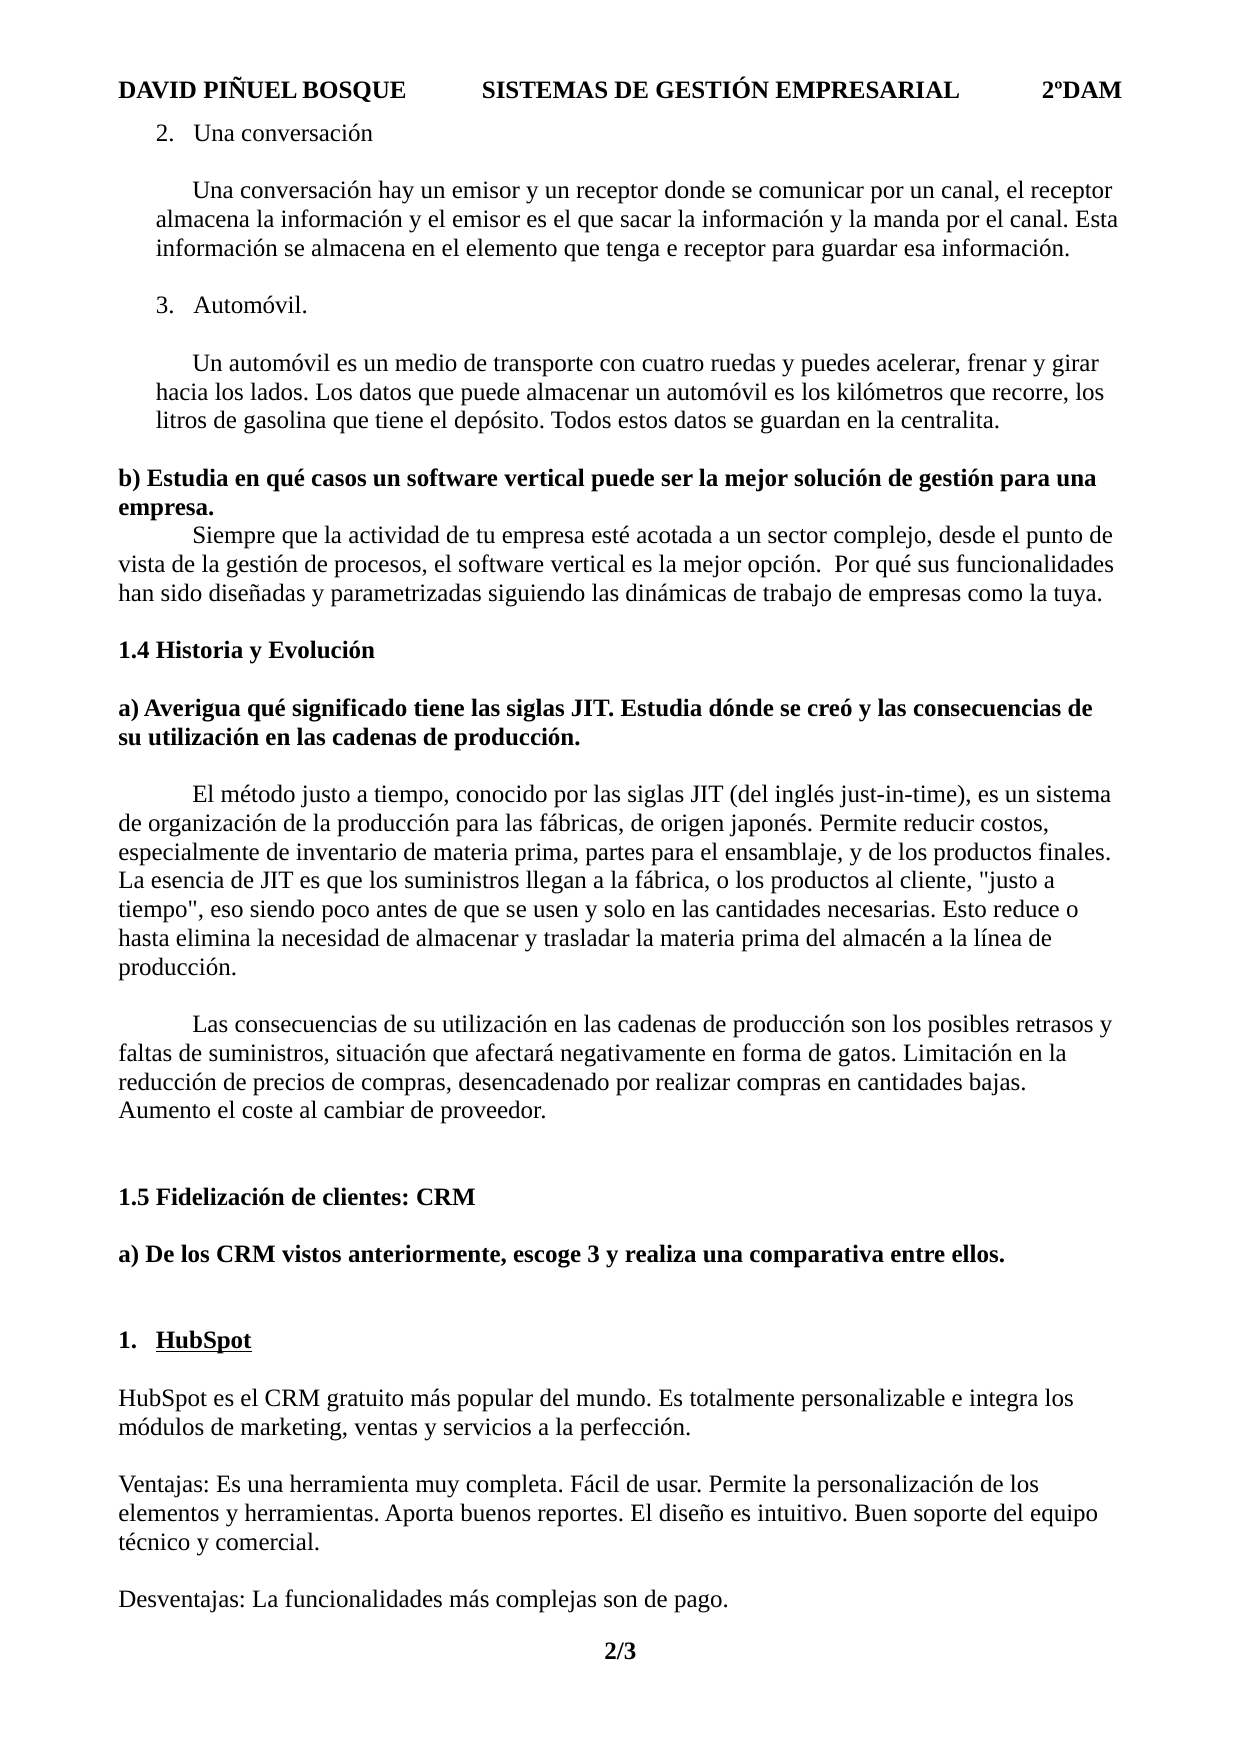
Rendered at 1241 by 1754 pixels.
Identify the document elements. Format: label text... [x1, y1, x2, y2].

text 1.4 Historia y Evolución [118, 636, 1122, 664]
text 1.5 Fidelización de clientes: CRM [118, 1182, 1122, 1211]
text Un automóvil es un medio de transporte con cuatro ruedas y puedes acelerar, frenar y girar hacia los lados. Los datos que puede almacenar un automóvil es los kilómetros que recorre, los litros de gasolina que tiene el depósito. Todos estos datos se guardan en la centralita. [156, 348, 1122, 434]
text Siempre que la actividad de tu empresa esté acotada a un sector complejo, desde el punto de vista de la gestión de procesos, el software vertical es la mejor opción. Por qué sus funcionalidades han sido diseñadas y parametrizadas siguiendo las dinámicas de trabajo de empresas como la tuya. [118, 521, 1122, 607]
text a) De los CRM vistos anteriormente, escoge 3 y realiza una comparativa entre ellos. [118, 1239, 1122, 1268]
text El método justo a tiempo, conocido por las siglas JIT (del inglés just-in-time), es un sistema de organización de la producción para las fábricas, de origen japonés. Permite reducir costos, especialmente de inventario de materia prima, partes para el ensamblaje, y de los productos finales. La esencia de JIT es que los suministros llegan a la fábrica, o los productos al cliente, "justo a tiempo", eso siendo poco antes de que se usen y solo en las cantidades necesarias. Esto reduce o hasta elimina la necesidad de almacenar y trasladar la materia prima del almacén a la línea de producción. [118, 779, 1122, 981]
text b) Estudia en qué casos un software vertical puede ser la mejor solución de gestión para una empresa. [118, 463, 1122, 521]
list Una conversación [156, 118, 1122, 147]
text 1. HubSpot [118, 1326, 1122, 1354]
text Una conversación hay un emisor y un receptor donde se comunicar por un canal, el receptor almacena la información y el emisor es el que sacar la información y la manda por el canal. Esta información se almacena en el elemento que tenga e receptor para guardar esa información. [156, 176, 1122, 262]
list Automóvil. [156, 291, 1122, 319]
text a) Averigua qué significado tiene las siglas JIT. Estudia dónde se creó y las consecuencias de su utilización en las cadenas de producción. [118, 693, 1122, 751]
text Las consecuencias de su utilización en las cadenas de producción son los posibles retrasos y faltas de suministros, situación que afectará negativamente en forma de gatos. Limitación en la reducción de precios de compras, desencadenado por realizar compras en cantidades bajas. Aumento el coste al cambiar de proveedor. [118, 1009, 1122, 1124]
text HubSpot es el CRM gratuito más popular del mundo. Es totalmente personalizable e integra los módulos de marketing, ventas y servicios a la perfección. [118, 1383, 1122, 1441]
text Desventajas: La funcionalidades más complejas son de pago. [118, 1584, 1122, 1613]
text Ventajas: Es una herramienta muy completa. Fácil de usar. Permite la personalización de los elementos y herramientas. Aporta buenos reportes. El diseño es intuitivo. Buen soporte del equipo técnico y comercial. [118, 1469, 1122, 1556]
